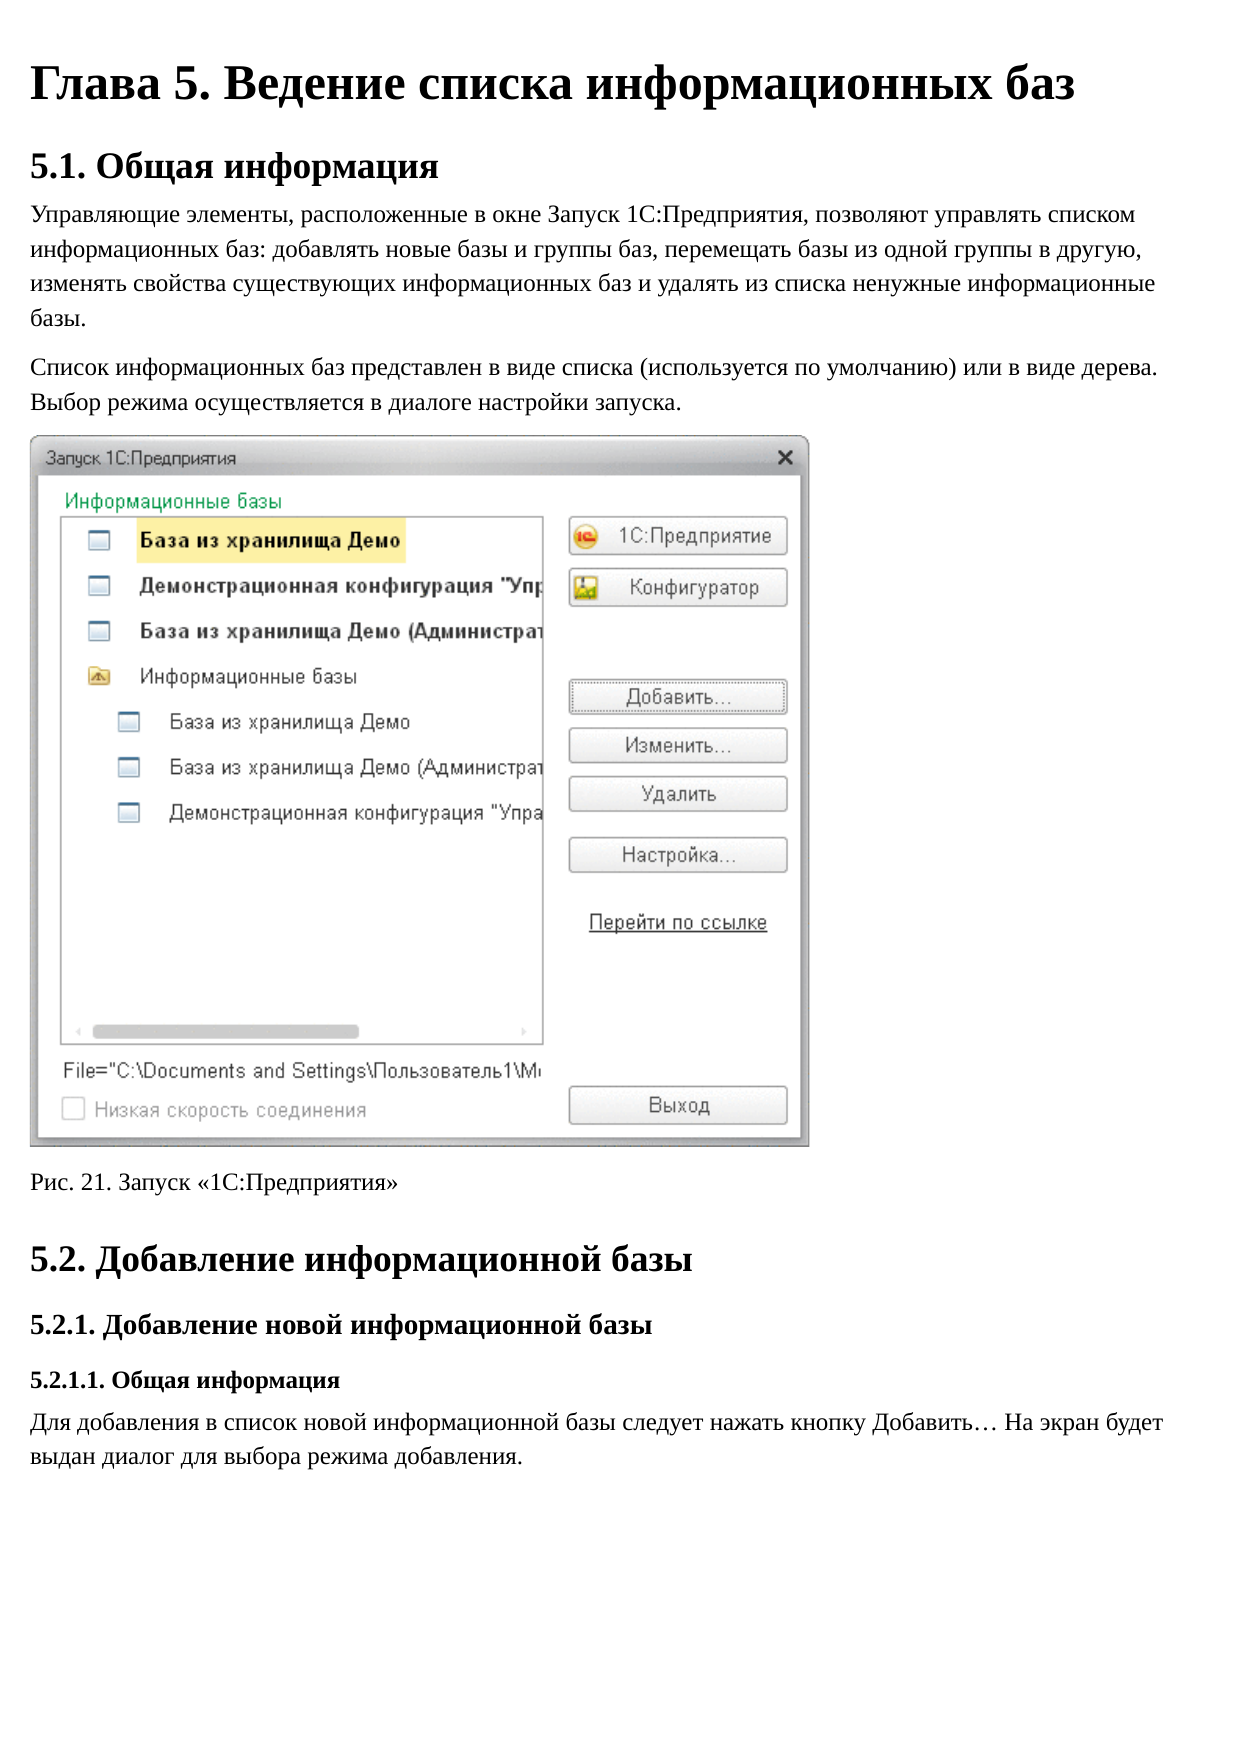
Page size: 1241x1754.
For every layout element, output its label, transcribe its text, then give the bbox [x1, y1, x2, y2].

text Рис. 21. Запуск «1С:Предприятия» [30, 1167, 1211, 1196]
subtitle 5.1. Общая информация [30, 144, 1211, 187]
text Для добавления в список новой информационной базы следует нажать кнопку Добавить… На экран будет выдан диалог для выбора режима добавления. [30, 1407, 1211, 1470]
subtitle 5.2.1. Добавление новой информационной базы [30, 1307, 1211, 1341]
subtitle 5.2.1.1. Общая информация [30, 1366, 1211, 1394]
subtitle 5.2. Добавление информационной базы [30, 1237, 1211, 1280]
text Список информационных баз представлен в виде списка (используется по умолчанию) или в виде дерева. Выбор режима осуществляется в диалоге настройки запуска. [30, 352, 1211, 415]
subtitle Глава 5. Ведение списка информационных баз [30, 53, 1211, 111]
picture [29, 435, 810, 1147]
text Управляющие элементы, расположенные в окне Запуск 1С:Предприятия, позволяют управлять списком информационных баз: добавлять новые базы и группы баз, перемещать базы из одной группы в другую, изменять свойства существующих информационных баз и удалять из списка ненужные информационные базы. [30, 199, 1211, 332]
